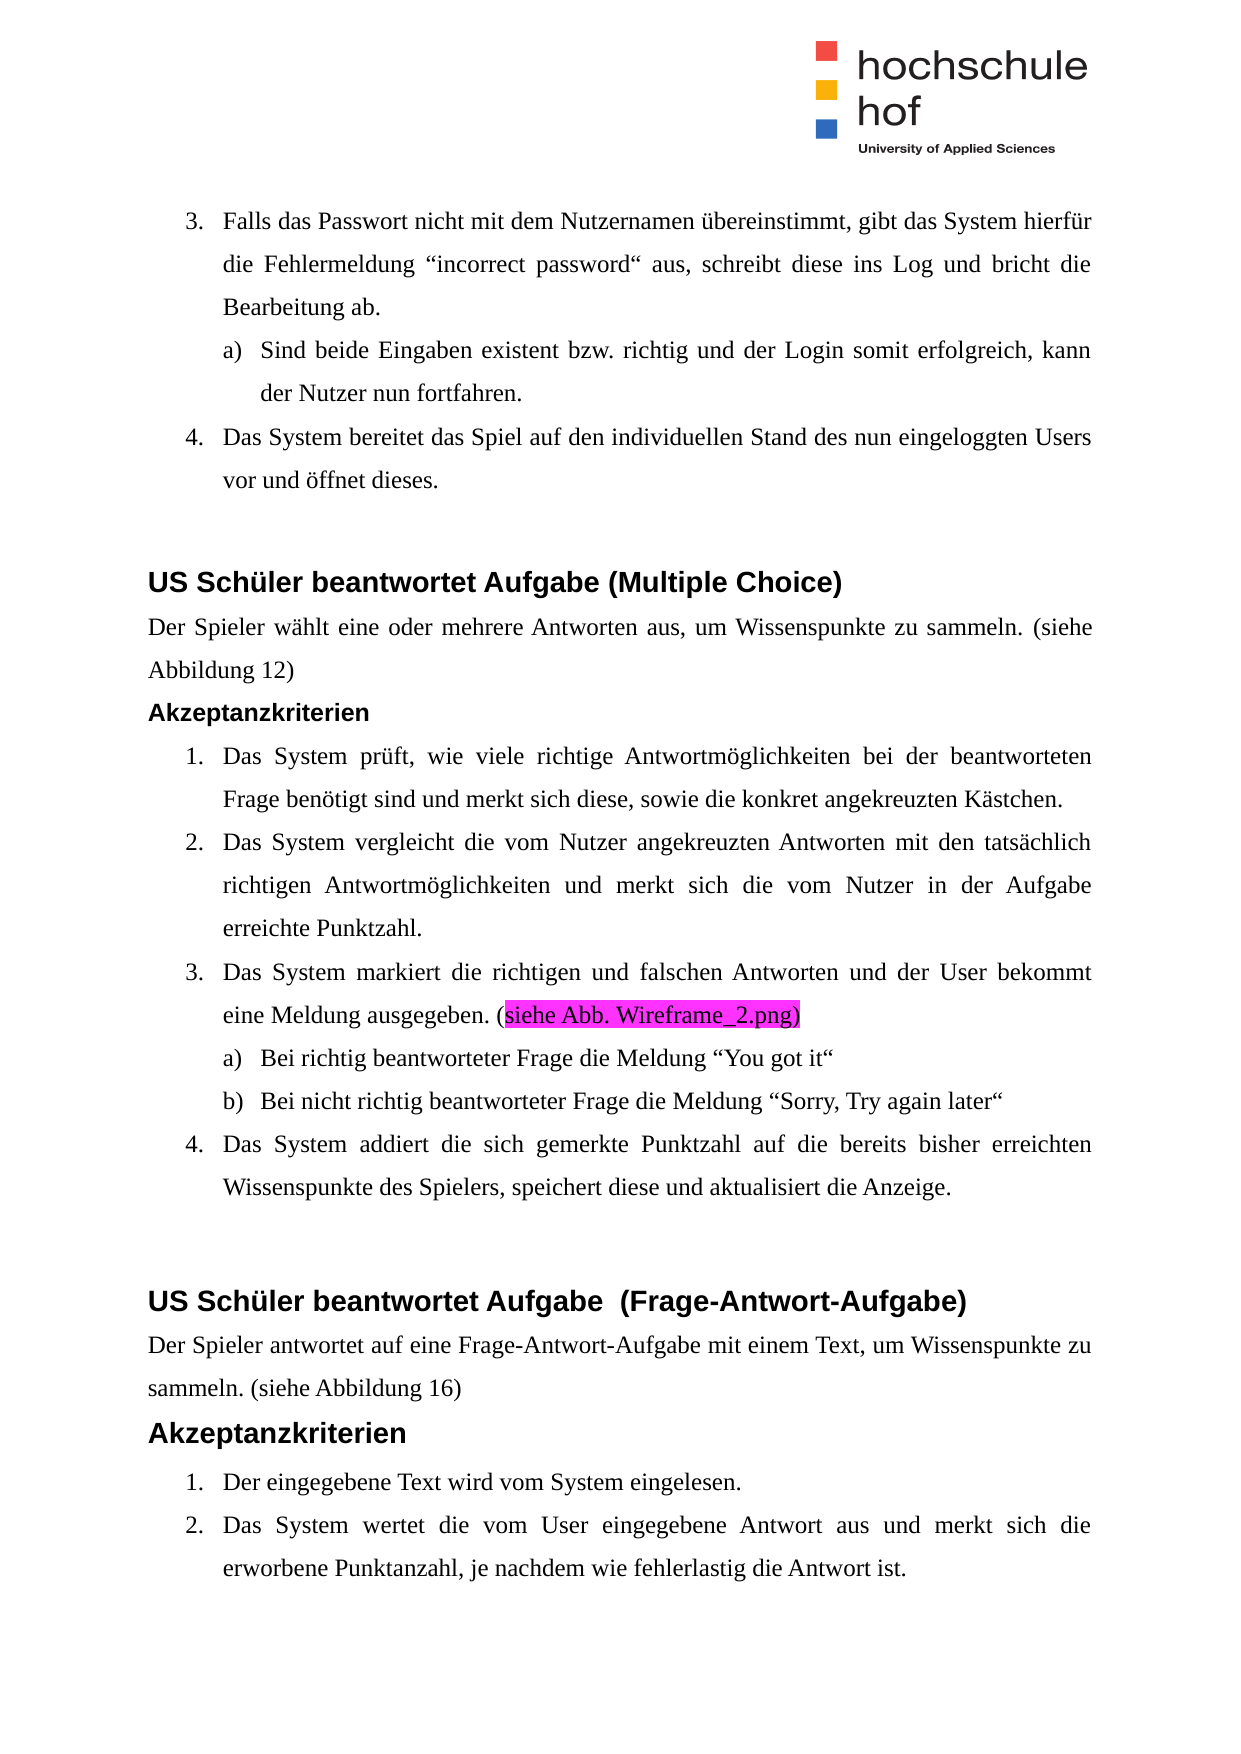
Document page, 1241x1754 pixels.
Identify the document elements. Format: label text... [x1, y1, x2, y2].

list Das System bereitet das Spiel auf den individuellen Stand des nun eingeloggten Users vor und öffnet dieses. [185, 422, 1092, 493]
text Akzeptanzkriterien [148, 698, 1092, 727]
subtitle US Schüler beantwortet Aufgabe (Multiple Choice) [148, 566, 1092, 599]
list Bei richtig beantworteter Frage die Meldung “You got it“ [223, 1043, 1092, 1072]
list Das System addiert die sich gemerkte Punktzahl auf die bereits bisher erreichten Wissenspunkte des Spielers, speichert diese und aktualisiert die Anzeige. [185, 1129, 1092, 1201]
text Der Spieler antwortet auf eine Frage-Antwort-Aufgabe mit einem Text, um Wissenspunkte zu sammeln. (siehe Abbildung 16) [148, 1330, 1092, 1402]
list Das System markiert die richtigen und falschen Antworten und der User bekommt eine Meldung ausgegeben. (siehe Abb. Wireframe_2.png) [185, 957, 1092, 1028]
text Der Spieler wählt eine oder mehrere Antworten aus, um Wissenspunkte zu sammeln. (siehe Abbildung 12) [148, 612, 1092, 683]
list Falls das Passwort nicht mit dem Nutzernamen übereinstimmt, gibt das System hierfür die Fehlermeldung “incorrect password“ aus, schreibt diese ins Log und bricht die Bearbeitung ab. [185, 206, 1092, 321]
picture [815, 41, 1087, 155]
list Das System wertet die vom User eingegebene Antwort aus und merkt sich die erworbene Punktanzahl, je nachdem wie fehlerlastig die Antwort ist. [185, 1510, 1092, 1582]
list Bei nicht richtig beantworteter Frage die Meldung “Sorry, Try again later“ [223, 1086, 1092, 1115]
list Das System vergleicht die vom Nutzer angekreuzten Antworten mit den tatsächlich richtigen Antwortmöglichkeiten und merkt sich die vom Nutzer in der Aufgabe erreichte Punktzahl. [185, 827, 1092, 942]
text Akzeptanzkriterien [148, 1416, 1092, 1450]
subtitle US Schüler beantwortet Aufgabe (Frage-Antwort-Aufgabe) [148, 1284, 1092, 1317]
list Das System prüft, wie viele richtige Antwortmöglichkeiten bei der beantworteten Frage benötigt sind und merkt sich diese, sowie die konkret angekreuzten Kästchen. [185, 741, 1092, 813]
list Sind beide Eingaben existent bzw. richtig und der Login somit erfolgreich, kann der Nutzer nun fortfahren. [223, 335, 1092, 407]
list Der eingegebene Text wird vom System eingelesen. [185, 1467, 1092, 1495]
